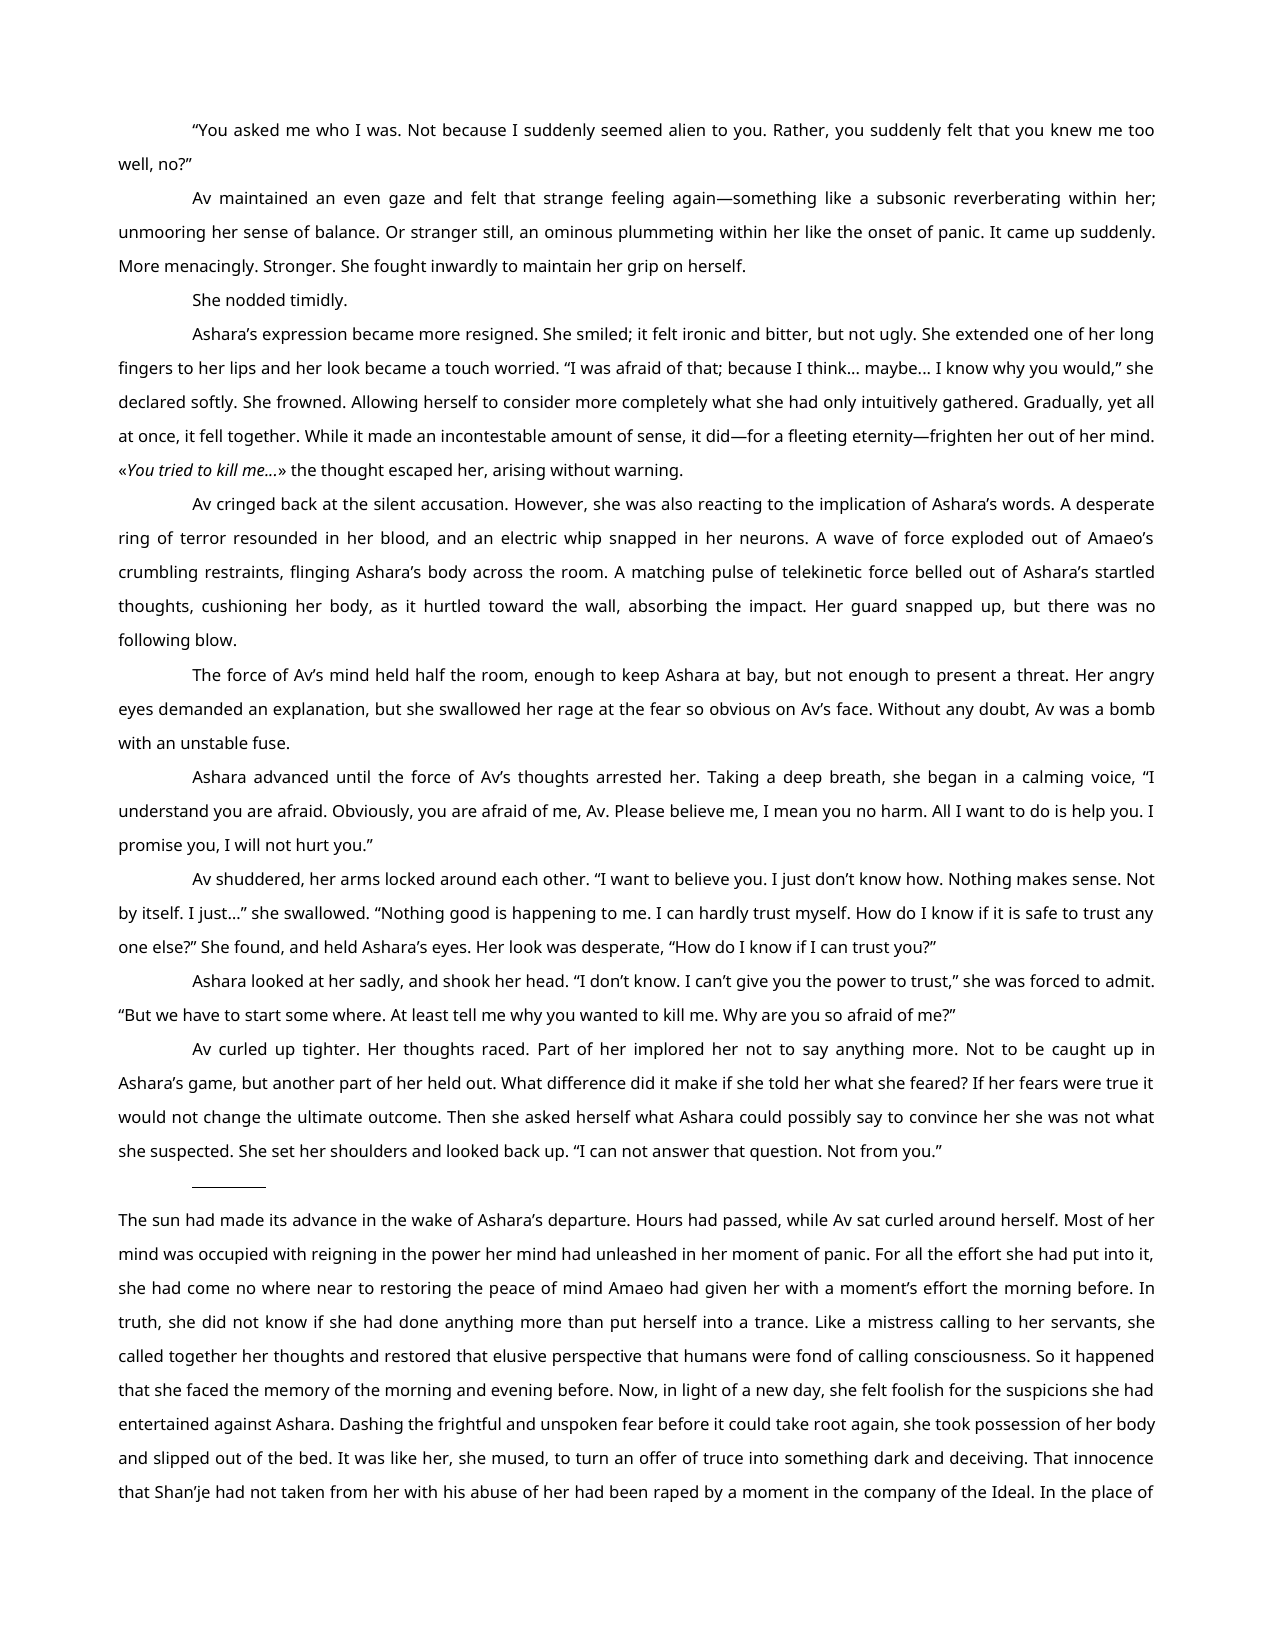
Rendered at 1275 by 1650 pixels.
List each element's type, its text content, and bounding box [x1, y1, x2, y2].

text “You asked me who I was. Not because I suddenly seemed alien to you. Rather, you suddenly felt that you knew me too well, no?” [118, 118, 1157, 175]
text Ashara advanced until the force of Av’s thoughts arrested her. Taking a deep breath, she began in a calming voice, “I understand you are afraid. Obviously, you are afraid of me, Av. Please believe me, I mean you no harm. All I want to do is help you. I promise you, I will not hurt you.” [118, 765, 1157, 856]
text Av curled up tighter. Her thoughts raced. Part of her implored her not to say anything more. Not to be caught up in Ashara’s game, but another part of her held out. What difference did it make if she told her what she feared? If her fears were true it would not change the ultimate outcome. Then she asked herself what Ashara could possibly say to convince her she was not what she suspected. She set her shoulders and looked back up. “I can not answer that question. Not from you.” [118, 1038, 1157, 1163]
text Ashara’s expression became more resigned. She smiled; it felt ironic and bitter, but not ugly. She extended one of her long fingers to her lips and her look became a touch worried. “I was afraid of that; because I think... maybe... I know why you would,” she declared softly. She frowned. Allowing herself to consider more completely what she had only intuitively gathered. Gradually, yet all at once, it fell together. While it made an incontestable amount of sense, it did—for a fleeting eternity—frighten her out of her mind. «You tried to kill me...» the thought escaped her, arising without warning. [118, 322, 1157, 481]
text Av cringed back at the silent accusation. However, she was also reacting to the implication of Ashara’s words. A desperate ring of terror resounded in her blood, and an electric whip snapped in her neurons. A wave of force exploded out of Amaeo’s crumbling restraints, flinging Ashara’s body across the room. A matching pulse of telekinetic force belled out of Ashara’s startled thoughts, cushioning her body, as it hurtled toward the wall, absorbing the impact. Her guard snapped up, but there was no following blow. [118, 493, 1157, 652]
text She nodded timidly. [118, 288, 1157, 311]
text The sun had made its advance in the wake of Ashara’s departure. Hours had passed, while Av sat curled around herself. Most of her mind was occupied with reigning in the power her mind had unleashed in her moment of panic. For all the effort she had put into it, she had come no where near to restoring the peace of mind Amaeo had given her with a moment’s effort the morning before. In truth, she did not know if she had done anything more than put herself into a trance. Like a mistress calling to her servants, she called together her thoughts and restored that elusive perspective that humans were fond of calling consciousness. So it happened that she faced the memory of the morning and evening before. Now, in light of a new day, she felt foolish for the suspicions she had entertained against Ashara. Dashing the frightful and unspoken fear before it could take root again, she took possession of her body and slipped out of the bed. It was like her, she mused, to turn an offer of truce into something dark and deceiving. That innocence that Shan’je had not taken from her with his abuse of her had been raped by a moment in the company of the Ideal. In the place of [118, 1208, 1157, 1503]
text The force of Av’s mind held half the room, enough to keep Ashara at bay, but not enough to present a threat. Her angry eyes demanded an explanation, but she swallowed her rage at the fear so obvious on Av’s face. Without any doubt, Av was a bomb with an unstable fuse. [118, 663, 1157, 754]
text Av maintained an even gaze and felt that strange feeling again—something like a subsonic reverberating within her; unmooring her sense of balance. Or stranger still, an ominous plummeting within her like the onset of panic. It came up suddenly. More menacingly. Stronger. She fought inwardly to maintain her grip on herself. [118, 186, 1157, 277]
text Av shuddered, her arms locked around each other. “I want to believe you. I just don’t know how. Nothing makes sense. Not by itself. I just…” she swallowed. “Nothing good is happening to me. I can hardly trust myself. How do I know if it is safe to trust any one else?” She found, and held Ashara’s eyes. Her look was desperate, “How do I know if I can trust you?” [118, 867, 1157, 958]
text Ashara looked at her sadly, and shook her head. “I don’t know. I can’t give you the power to trust,” she was forced to admit. “But we have to start some where. At least tell me why you wanted to kill me. Why are you so afraid of me?” [118, 970, 1157, 1026]
